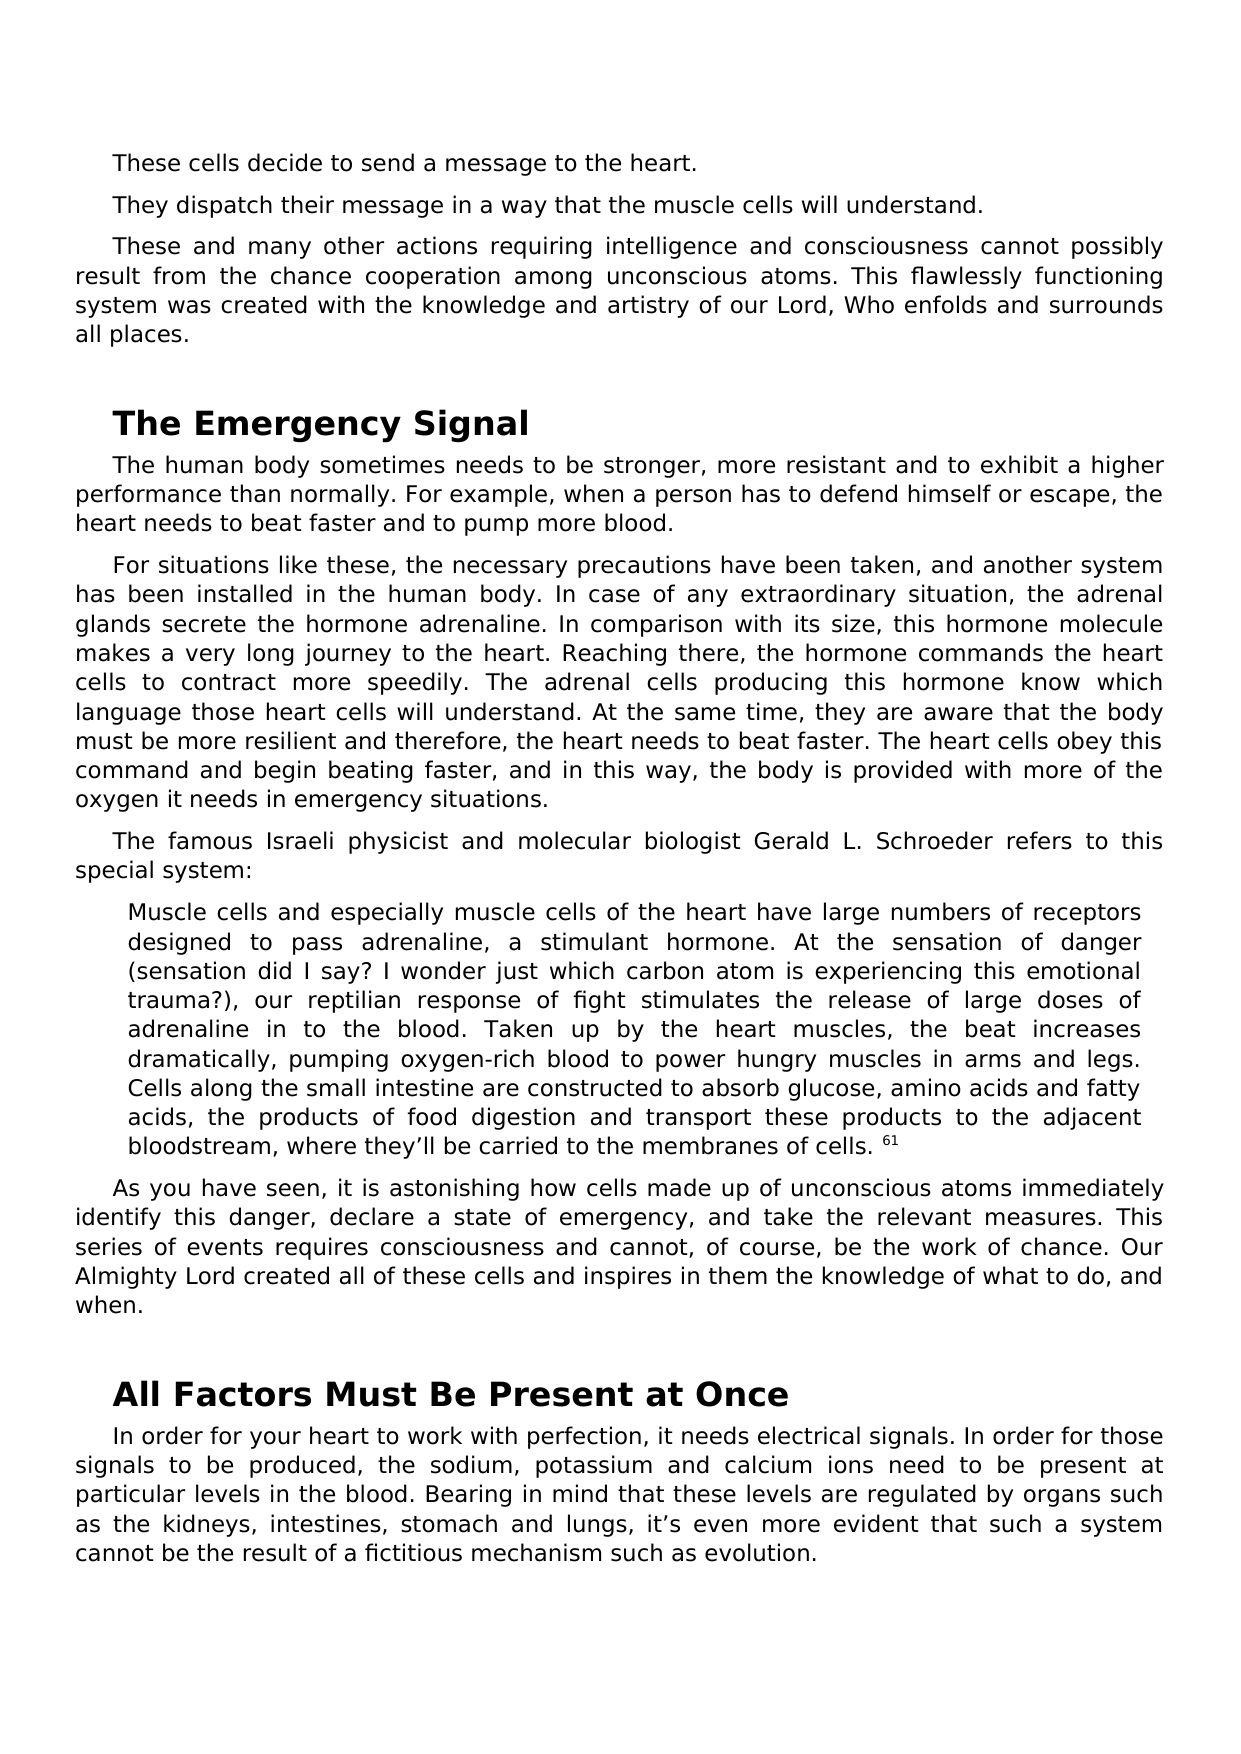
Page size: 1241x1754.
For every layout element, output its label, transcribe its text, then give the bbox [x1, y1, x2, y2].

text The famous Israeli physicist and molecular biologist Gerald L. Schroeder refers to this special system: [75, 828, 1165, 884]
text These cells decide to send a message to the heart. [75, 150, 1165, 177]
subtitle All Factors Must Be Present at Once [112, 1376, 1165, 1415]
subtitle The Emergency Signal [112, 405, 1165, 444]
text For situations like these, the necessary precautions have been taken, and another system has been installed in the human body. In case of any extraordinary situation, the adrenal glands secrete the hormone adrenaline. In comparison with its size, this hormone molecule makes a very long journey to the heart. Reaching there, the hormone commands the heart cells to contract more speedily. The adrenal cells producing this hormone know which language those heart cells will understand. At the same time, they are aware that the body must be more resilient and therefore, the heart needs to beat faster. The heart cells obey this command and begin beating faster, and in this way, the body is provided with more of the oxygen it needs in emergency situations. [75, 552, 1165, 813]
text These and many other actions requiring intelligence and consciousness cannot possibly result from the chance cooperation among unconscious atoms. This flawlessly functioning system was created with the knowledge and artistry of our Lord, Who enfolds and surrounds all places. [75, 233, 1165, 348]
text The human body sometimes needs to be stronger, more resistant and to exhibit a higher performance than normally. For example, when a person has to defend himself or escape, the heart needs to beat faster and to pump more blood. [75, 452, 1165, 537]
text Muscle cells and especially muscle cells of the heart have large numbers of receptors designed to pass adrenaline, a stimulant hormone. At the sensation of danger (sensation did I say? I wonder just which carbon atom is experiencing this emotional trauma?), our reptilian response of fight stimulates the release of large doses of adrenaline in to the blood. Taken up by the heart muscles, the beat increases dramatically, pumping oxygen-rich blood to power hungry muscles in arms and legs. Cells along the small intestine are constructed to absorb glucose, amino acids and fatty acids, the products of food digestion and transport these products to the adjacent bloodstream, where they’ll be carried to the membranes of cells. 61 [127, 899, 1143, 1160]
text They dispatch their message in a way that the muscle cells will understand. [75, 192, 1165, 218]
text In order for your heart to work with perfection, it needs electrical signals. In order for those signals to be produced, the sodium, potassium and calcium ions need to be present at particular levels in the blood. Bearing in mind that these levels are regulated by organs such as the kidneys, intestines, stomach and lungs, it’s even more evident that such a system cannot be the result of a fictitious mechanism such as evolution. [75, 1423, 1165, 1567]
text As you have seen, it is astonishing how cells made up of unconscious atoms immediately identify this danger, declare a state of emergency, and take the relevant measures. This series of events requires consciousness and cannot, of course, be the work of chance. Our Almighty Lord created all of these cells and inspires in them the knowledge of what to do, and when. [75, 1175, 1165, 1319]
